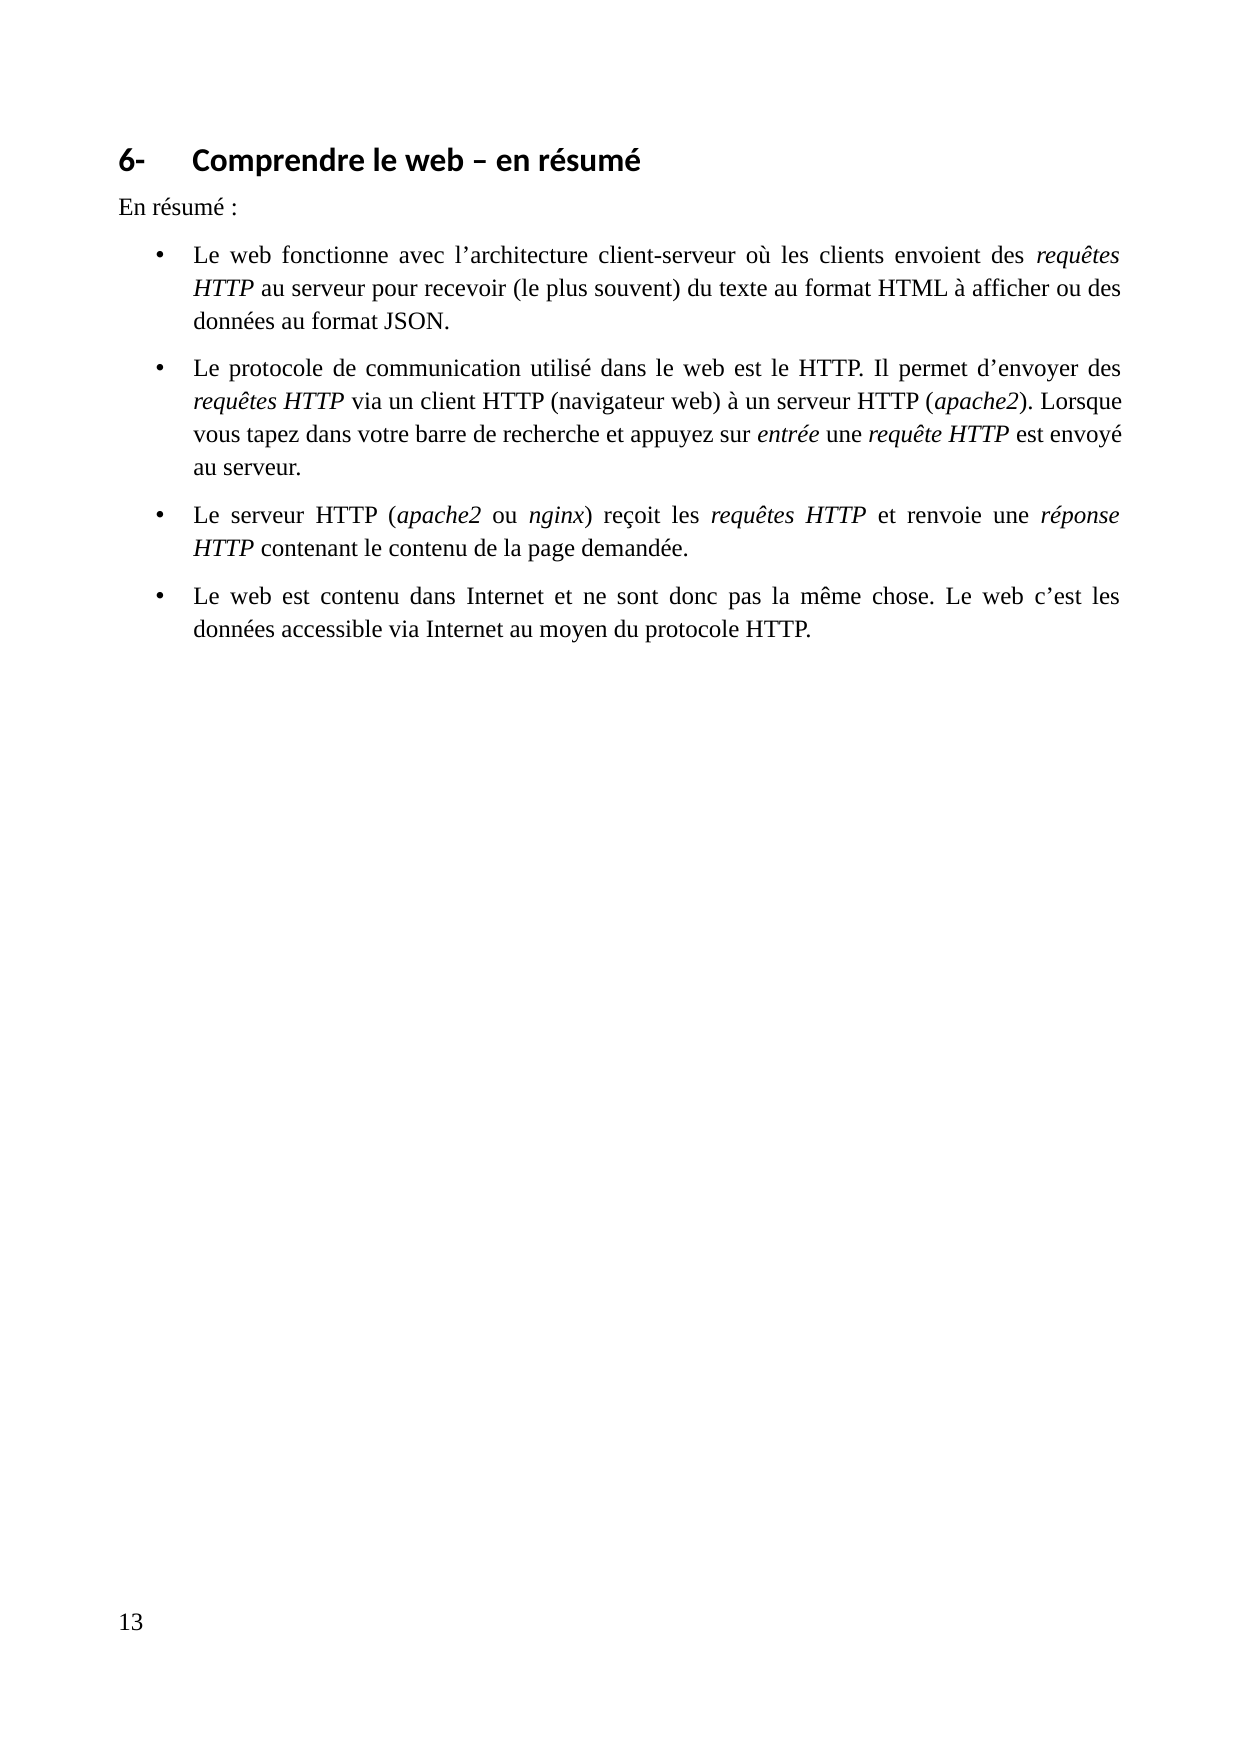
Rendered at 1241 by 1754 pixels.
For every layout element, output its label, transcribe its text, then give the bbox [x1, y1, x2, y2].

subtitle Comprendre le web – en résumé [118, 139, 1122, 180]
list Le web est contenu dans Internet et ne sont donc pas la même chose. Le web c’est les données accessible via Internet au moyen du protocole HTTP. [156, 581, 1122, 642]
list Le protocole de communication utilisé dans le web est le HTTP. Il permet d’envoyer des requêtes HTTP via un client HTTP (navigateur web) à un serveur HTTP (apache2). Lorsque vous tapez dans votre barre de recherche et appuyez sur entrée une requête HTTP est envoyé au serveur. [156, 353, 1122, 481]
text En résumé : [118, 192, 1122, 221]
list Le serveur HTTP (apache2 ou nginx) reçoit les requêtes HTTP et renvoie une réponse HTTP contenant le contenu de la page demandée. [156, 500, 1122, 562]
list Le web fonctionne avec l’architecture client-serveur où les clients envoient des requêtes HTTP au serveur pour recevoir (le plus souvent) du texte au format HTML à afficher ou des données au format JSON. [156, 240, 1122, 334]
